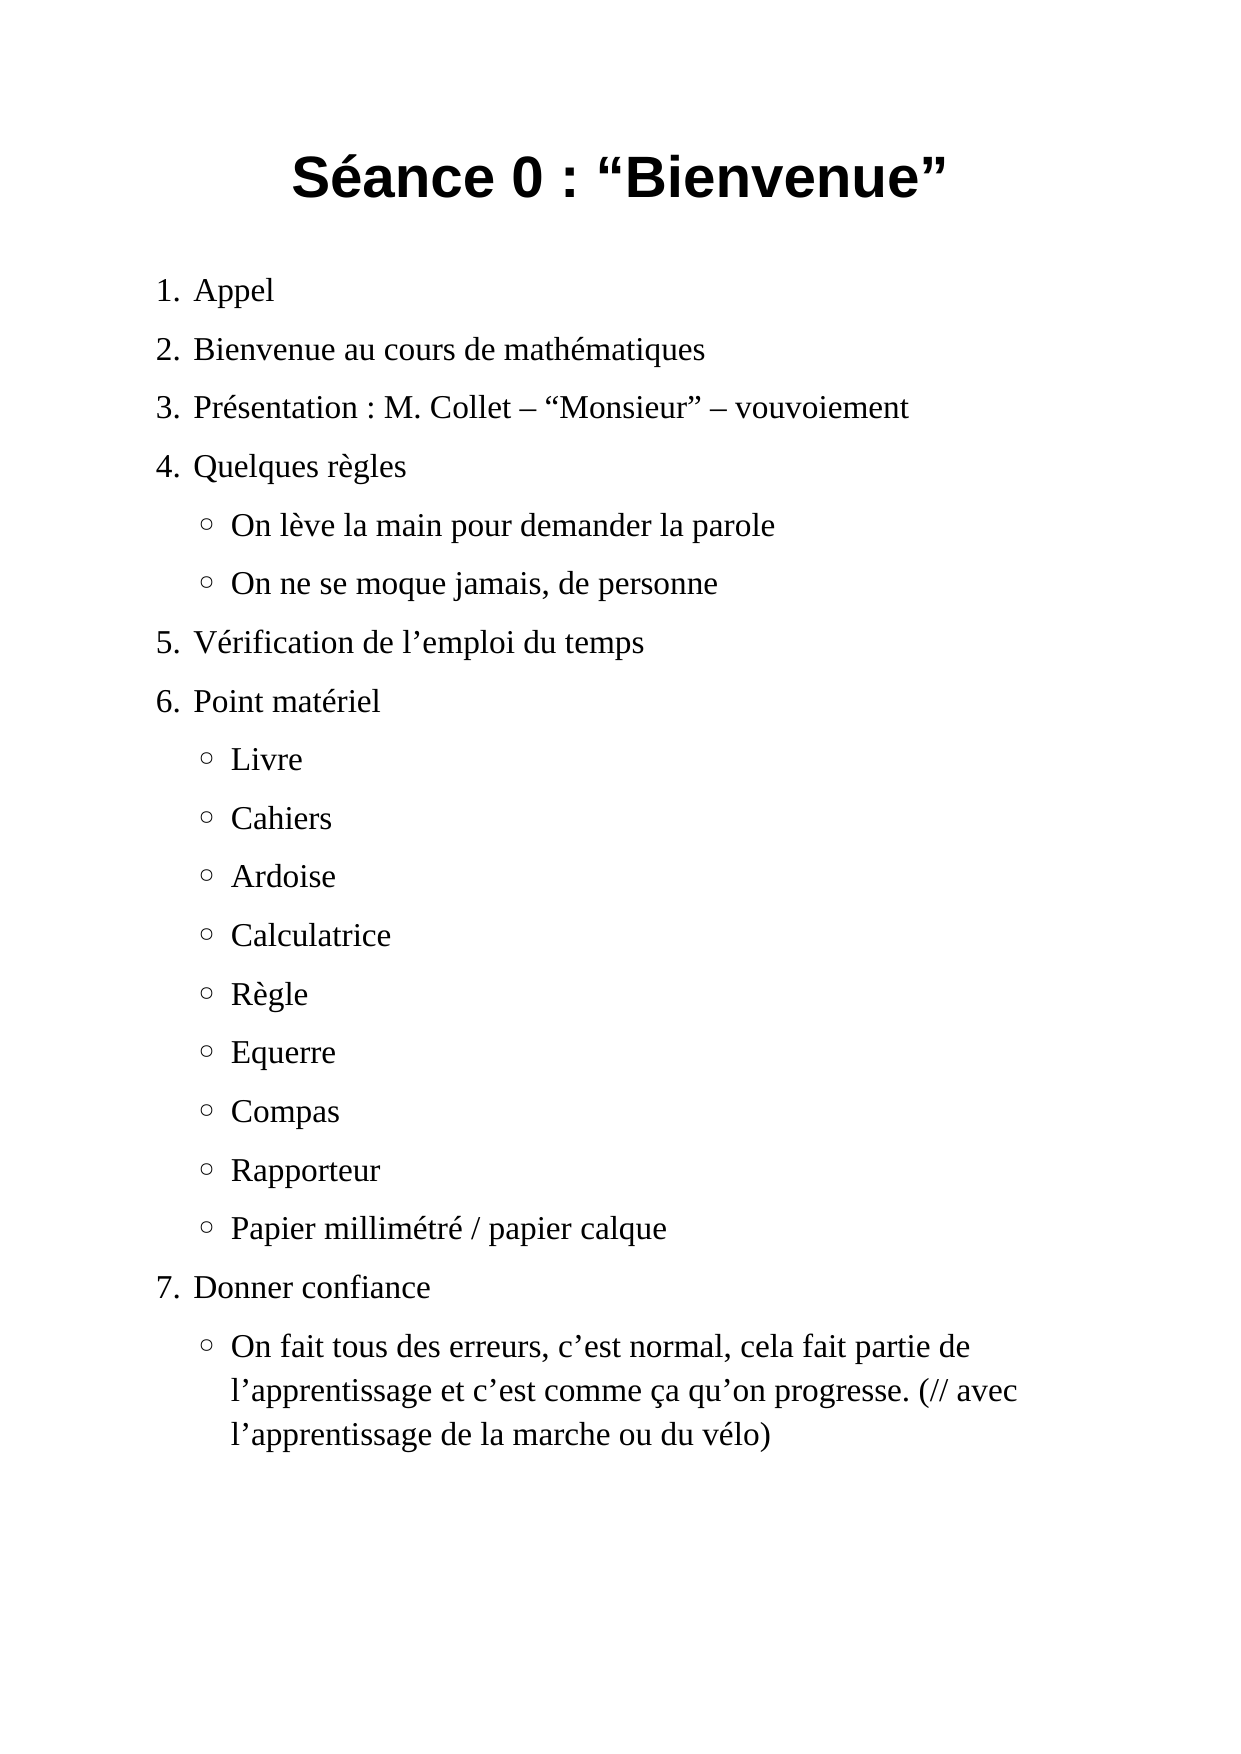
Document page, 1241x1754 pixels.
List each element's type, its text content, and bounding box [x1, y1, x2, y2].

list Appel [156, 270, 1122, 309]
list Cahiers [193, 798, 1122, 836]
list Ardoise [193, 857, 1122, 895]
list Livre [193, 739, 1122, 778]
list Compas [193, 1091, 1122, 1130]
title Séance 0 : “Bienvenue” [118, 143, 1122, 210]
list Donner confiance [156, 1267, 1122, 1306]
list Présentation : M. Collet – “Monsieur” – vouvoiement [156, 388, 1122, 426]
list Rapporteur [193, 1150, 1122, 1188]
list Vérification de l’emploi du temps [156, 622, 1122, 661]
list Equerre [193, 1033, 1122, 1071]
list On fait tous des erreurs, c’est normal, cela fait partie de l’apprentissage et c’est comme ça qu’on progresse. (// avec l’apprentissage de la marche ou du vélo) [193, 1326, 1122, 1452]
list Règle [193, 974, 1122, 1012]
list Quelques règles [156, 446, 1122, 484]
list On ne se moque jamais, de personne [193, 563, 1122, 602]
list Bienvenue au cours de mathématiques [156, 329, 1122, 367]
list Papier millimétré / papier calque [193, 1209, 1122, 1247]
list Calculatrice [193, 915, 1122, 954]
list On lève la main pour demander la parole [193, 505, 1122, 543]
list Point matériel [156, 681, 1122, 719]
